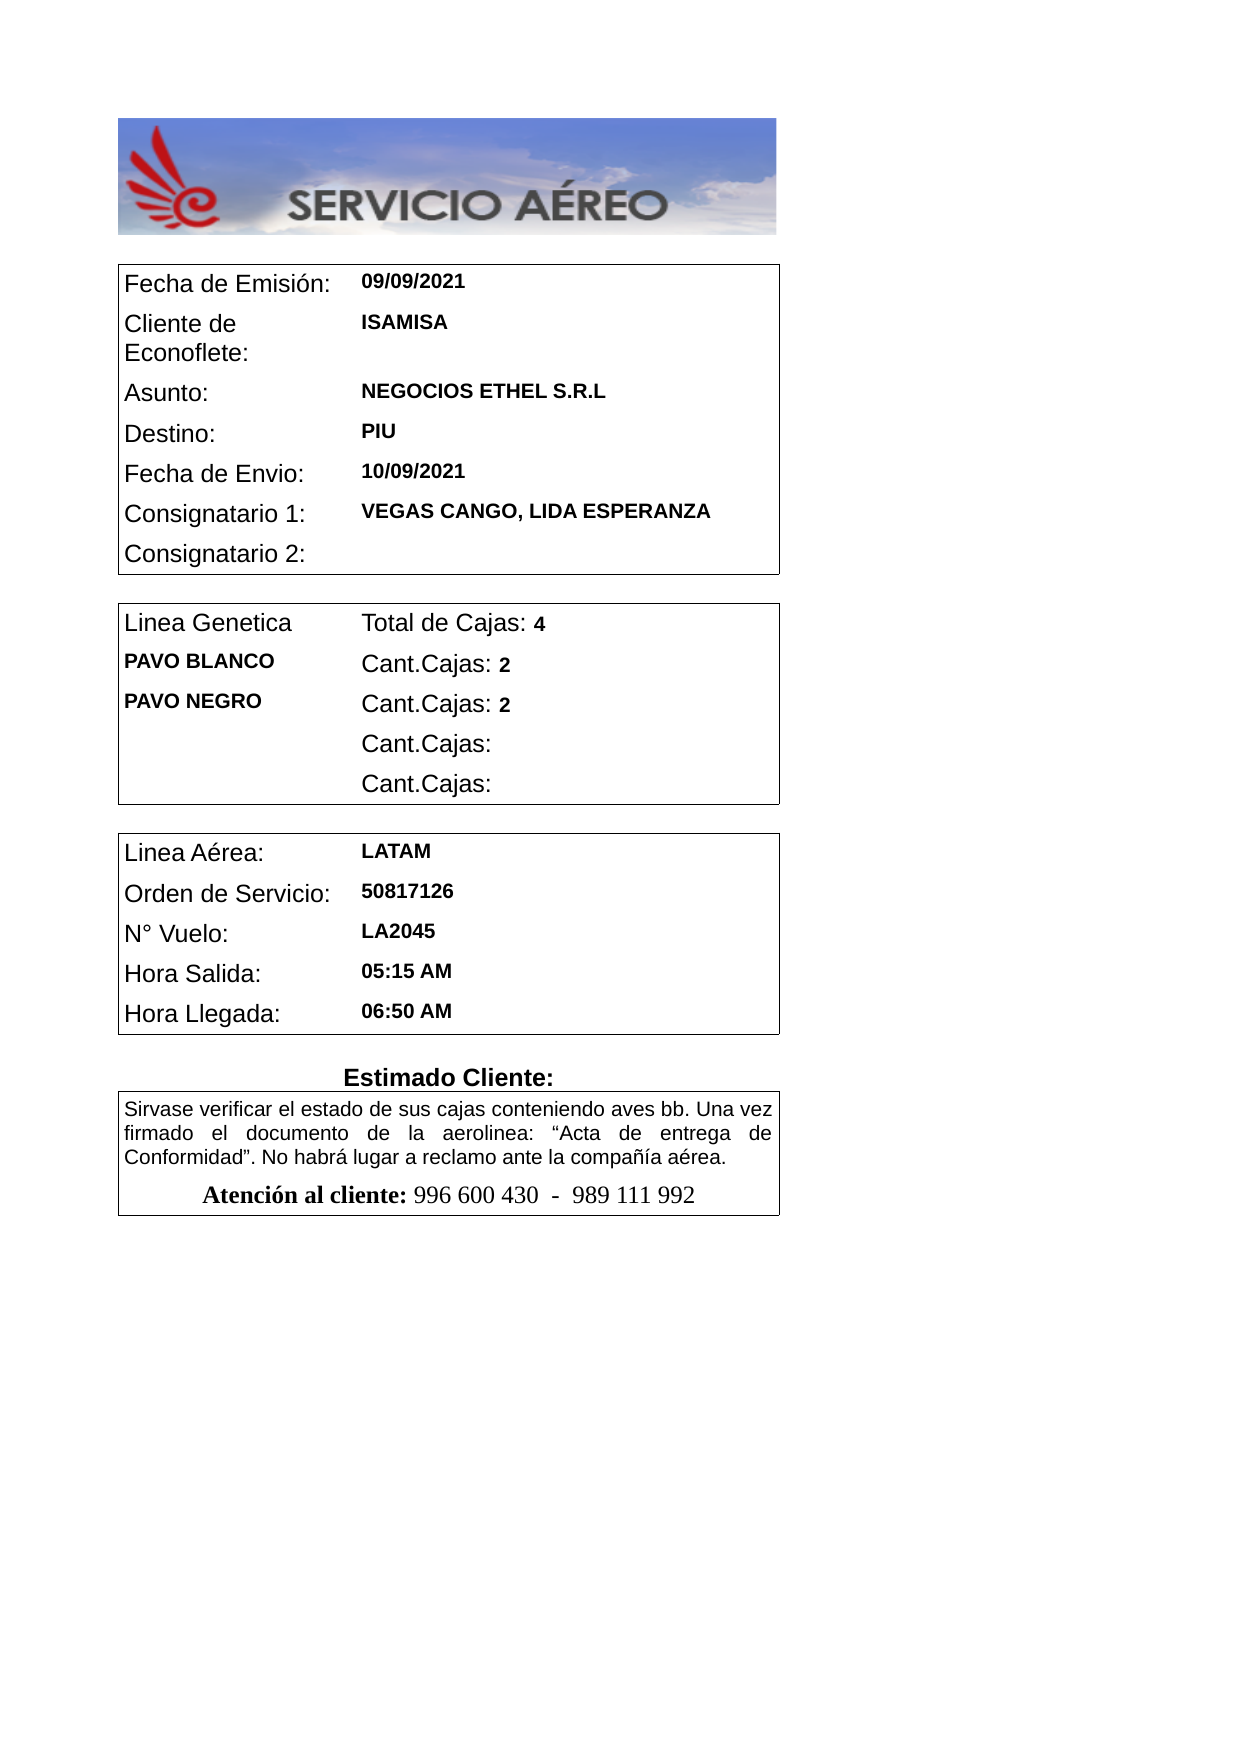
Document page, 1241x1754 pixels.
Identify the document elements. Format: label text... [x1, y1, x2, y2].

table_cell Atención al cliente: 996 600 430 - 989 111 992 [119, 1175, 779, 1215]
table_cell Cant.Cajas: [356, 764, 779, 804]
table_cell VEGAS CANGO, LIDA ESPERANZA [356, 493, 779, 533]
table_cell [356, 805, 779, 833]
table_cell NEGOCIOS ETHEL S.R.L [356, 373, 779, 413]
table_cell LA2045 [356, 913, 779, 953]
table_header Fecha de Emisión: [119, 265, 356, 304]
table_cell Hora Salida: [119, 953, 356, 993]
table_cell Cant.Cajas: [356, 723, 779, 763]
table_cell Linea Genetica [119, 604, 356, 643]
table_cell Cant.Cajas: 2 [356, 683, 779, 723]
table_cell [119, 723, 356, 763]
table_cell ISAMISA [356, 304, 779, 373]
table_cell 06:50 AM [356, 994, 779, 1034]
table_cell PIU [356, 413, 779, 453]
table_cell Estimado Cliente: [118, 1035, 779, 1091]
table_cell Cliente de Econoflete: [119, 304, 356, 373]
table_cell Linea Aérea: [119, 834, 356, 873]
table_cell PAVO NEGRO [119, 683, 356, 723]
table_cell LATAM [356, 834, 779, 873]
table_cell [118, 575, 356, 603]
table_cell Asunto: [119, 373, 356, 413]
table_cell Destino: [119, 413, 356, 453]
table_cell [118, 805, 356, 833]
table_cell [356, 534, 779, 574]
table_cell 50817126 [356, 873, 779, 913]
table_cell PAVO BLANCO [119, 643, 356, 683]
table_cell Cant.Cajas: 2 [356, 643, 779, 683]
table_cell Consignatario 2: [119, 534, 356, 574]
table_cell Orden de Servicio: [119, 873, 356, 913]
table_cell Fecha de Envio: [119, 453, 356, 493]
table_cell Total de Cajas: 4 [356, 604, 779, 643]
table_cell 10/09/2021 [356, 453, 779, 493]
table_cell 05:15 AM [356, 953, 779, 993]
table_header 09/09/2021 [356, 265, 779, 304]
picture [118, 118, 777, 235]
table_cell Consignatario 1: [119, 493, 356, 533]
table_cell [356, 575, 779, 603]
table_cell N° Vuelo: [119, 913, 356, 953]
table_cell [119, 764, 356, 804]
table_cell Sirvase verificar el estado de sus cajas conteniendo aves bb. Una vez firmado el documento de la aerolinea: “Acta de entrega de Conformidad”. No habrá lugar a reclamo ante la compañía aérea. [119, 1092, 779, 1175]
table_cell Hora Llegada: [119, 994, 356, 1034]
